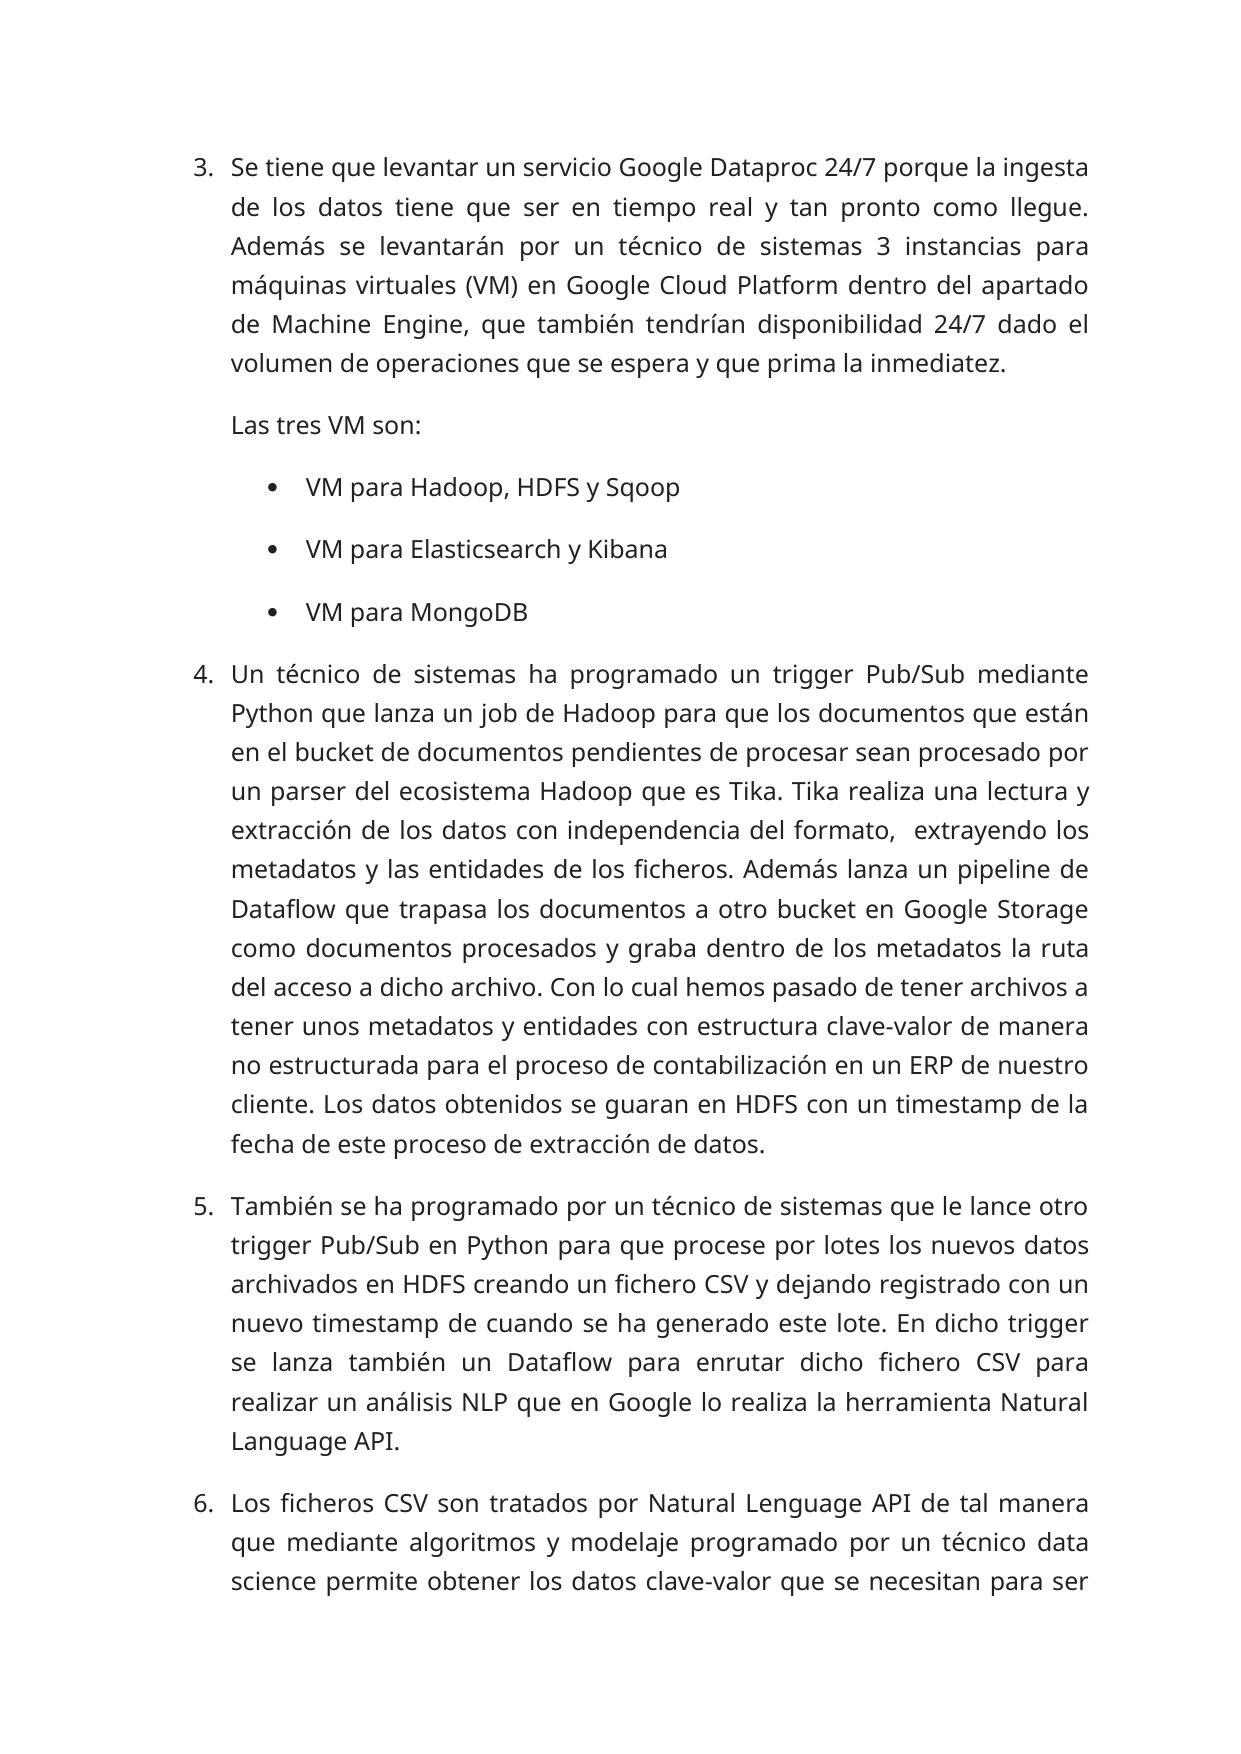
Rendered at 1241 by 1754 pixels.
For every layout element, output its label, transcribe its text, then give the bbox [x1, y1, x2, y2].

list Los ficheros CSV son tratados por Natural Lenguage API de tal manera que mediante algoritmos y modelaje programado por un técnico data science permite obtener los datos clave-valor que se necesitan para ser [193, 1485, 1090, 1598]
list VM para Elasticsearch y Kibana [268, 532, 1090, 566]
list Un técnico de sistemas ha programado un trigger Pub/Sub mediante Python que lanza un job de Hadoop para que los documentos que están en el bucket de documentos pendientes de procesar sean procesado por un parser del ecosistema Hadoop que es Tika. Tika realiza una lectura y extracción de los datos con independencia del formato, extrayendo los metadatos y las entidades de los ficheros. Además lanza un pipeline de Dataflow que trapasa los documentos a otro bucket en Google Storage como documentos procesados y graba dentro de los metadatos la ruta del acceso a dicho archivo. Con lo cual hemos pasado de tener archivos a tener unos metadatos y entidades con estructura clave-valor de manera no estructurada para el proceso de contabilización en un ERP de nuestro cliente. Los datos obtenidos se guaran en HDFS con un timestamp de la fecha de este proceso de extracción de datos. [193, 656, 1090, 1160]
list Se tiene que levantar un servicio Google Dataproc 24/7 porque la ingesta de los datos tiene que ser en tiempo real y tan pronto como llegue. Además se levantarán por un técnico de sistemas 3 instancias para máquinas virtuales (VM) en Google Cloud Platform dentro del apartado de Machine Engine, que también tendrían disponibilidad 24/7 dado el volumen de operaciones que se espera y que prima la inmediatez. [193, 150, 1090, 380]
list VM para Hadoop, HDFS y Sqoop [268, 470, 1090, 504]
list También se ha programado por un técnico de sistemas que le lance otro trigger Pub/Sub en Python para que procese por lotes los nuevos datos archivados en HDFS creando un fichero CSV y dejando registrado con un nuevo timestamp de cuando se ha generado este lote. En dicho trigger se lanza también un Dataflow para enrutar dicho fichero CSV para realizar un análisis NLP que en Google lo realiza la herramienta Natural Language API. [193, 1188, 1090, 1457]
list VM para MongoDB [268, 594, 1090, 628]
list Las tres VM son: [231, 408, 1090, 442]
